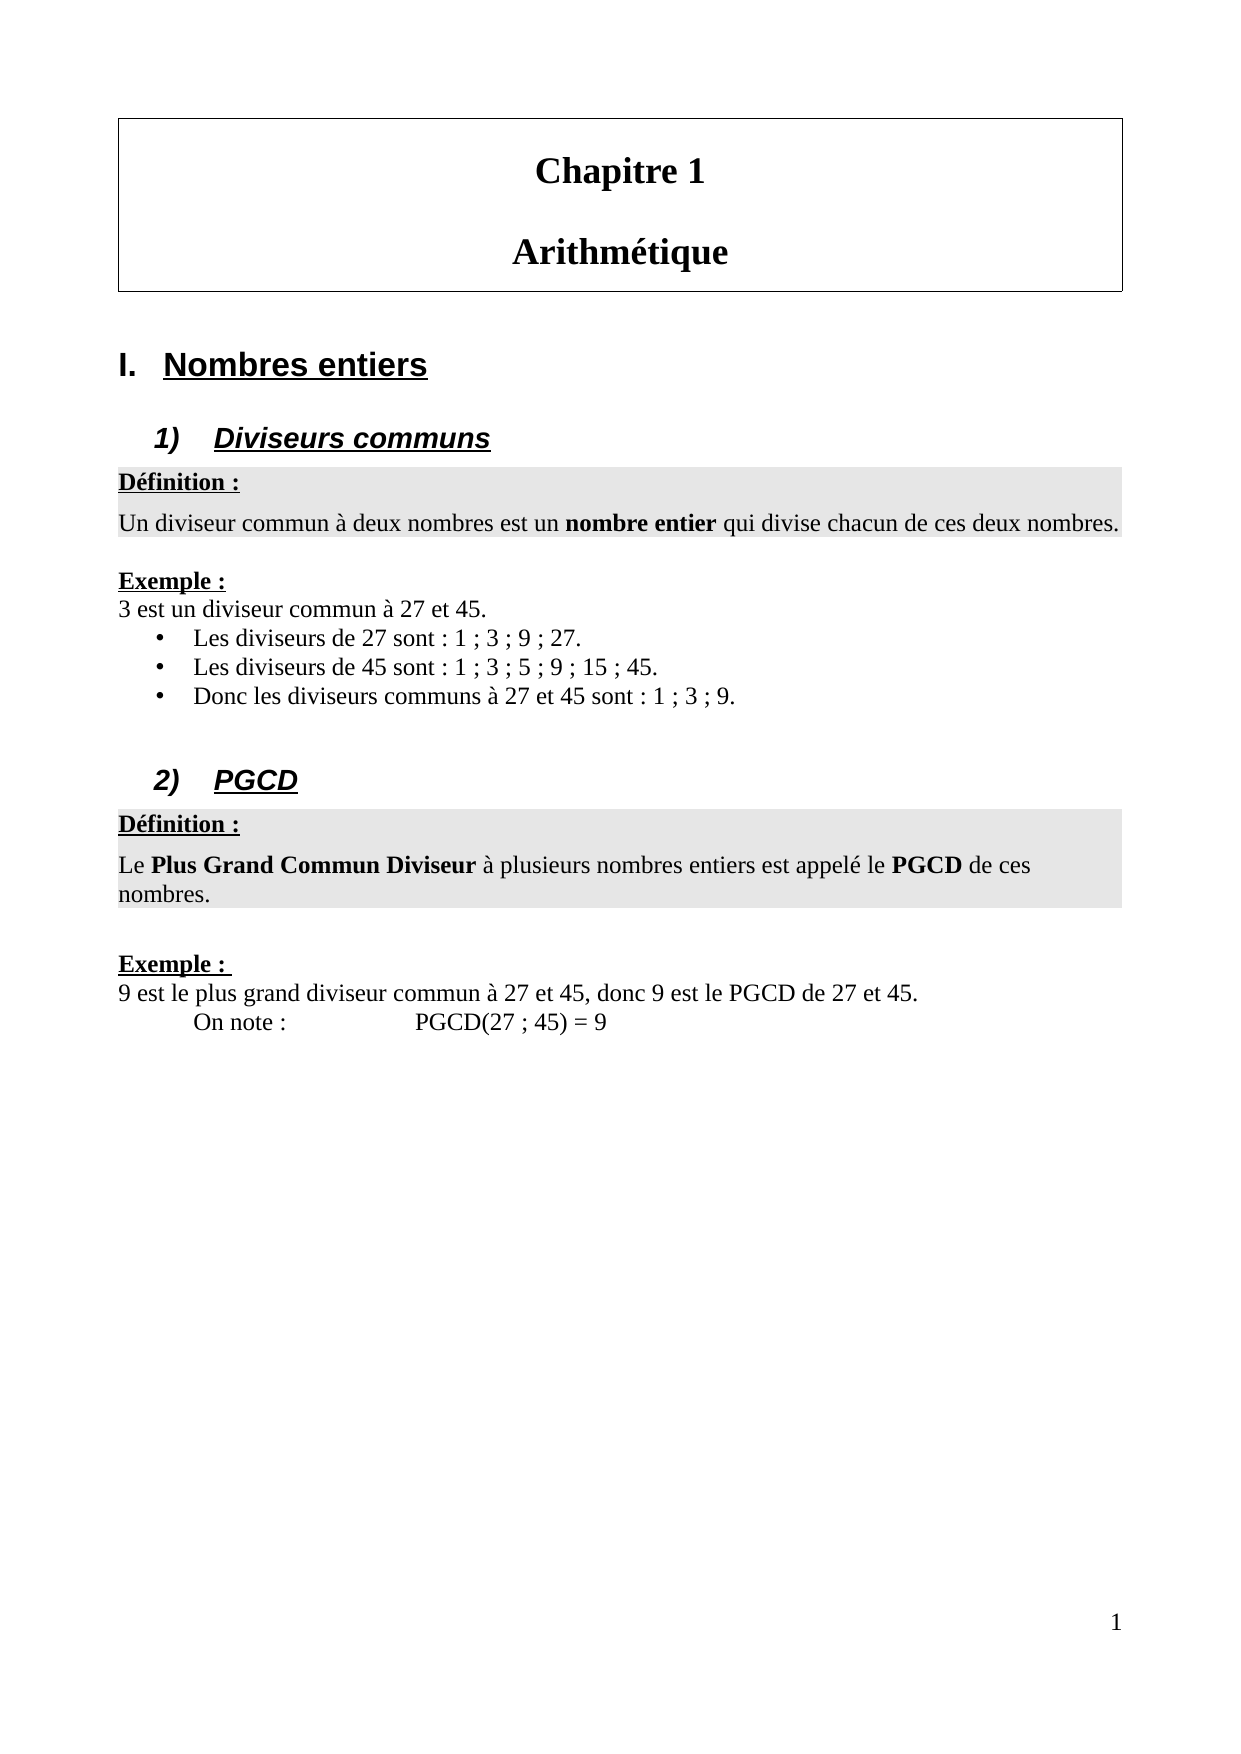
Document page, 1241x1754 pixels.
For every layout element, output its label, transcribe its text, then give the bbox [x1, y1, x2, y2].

text Définition : [118, 467, 1122, 496]
subtitle Diviseurs communs [153, 421, 1122, 454]
text Définition : [118, 809, 1122, 838]
text Exemple : [118, 566, 1122, 594]
text Le Plus Grand Commun Diviseur à plusieurs nombres entiers est appelé le PGCD de ces nombres. [118, 851, 1122, 908]
table_header Chapitre 1 Arithmétique [119, 119, 1122, 291]
list Les diviseurs de 45 sont : 1 ; 3 ; 5 ; 9 ; 15 ; 45. [156, 652, 1122, 681]
text 9 est le plus grand diviseur commun à 27 et 45, donc 9 est le PGCD de 27 et 45. [118, 978, 1122, 1007]
list Les diviseurs de 27 sont : 1 ; 3 ; 9 ; 27. [156, 623, 1122, 652]
list Donc les diviseurs communs à 27 et 45 sont : 1 ; 3 ; 9. [156, 681, 1122, 709]
text Un diviseur commun à deux nombres est un nombre entier qui divise chacun de ces deux nombres. [118, 508, 1122, 537]
list On note : PGCD(27 ; 45) = 9 [156, 1007, 1122, 1036]
text Exemple : [118, 949, 1122, 978]
text 3 est un diviseur commun à 27 et 45. [118, 594, 1122, 623]
subtitle Nombres entiers [118, 345, 1122, 383]
subtitle PGCD [153, 763, 1122, 797]
